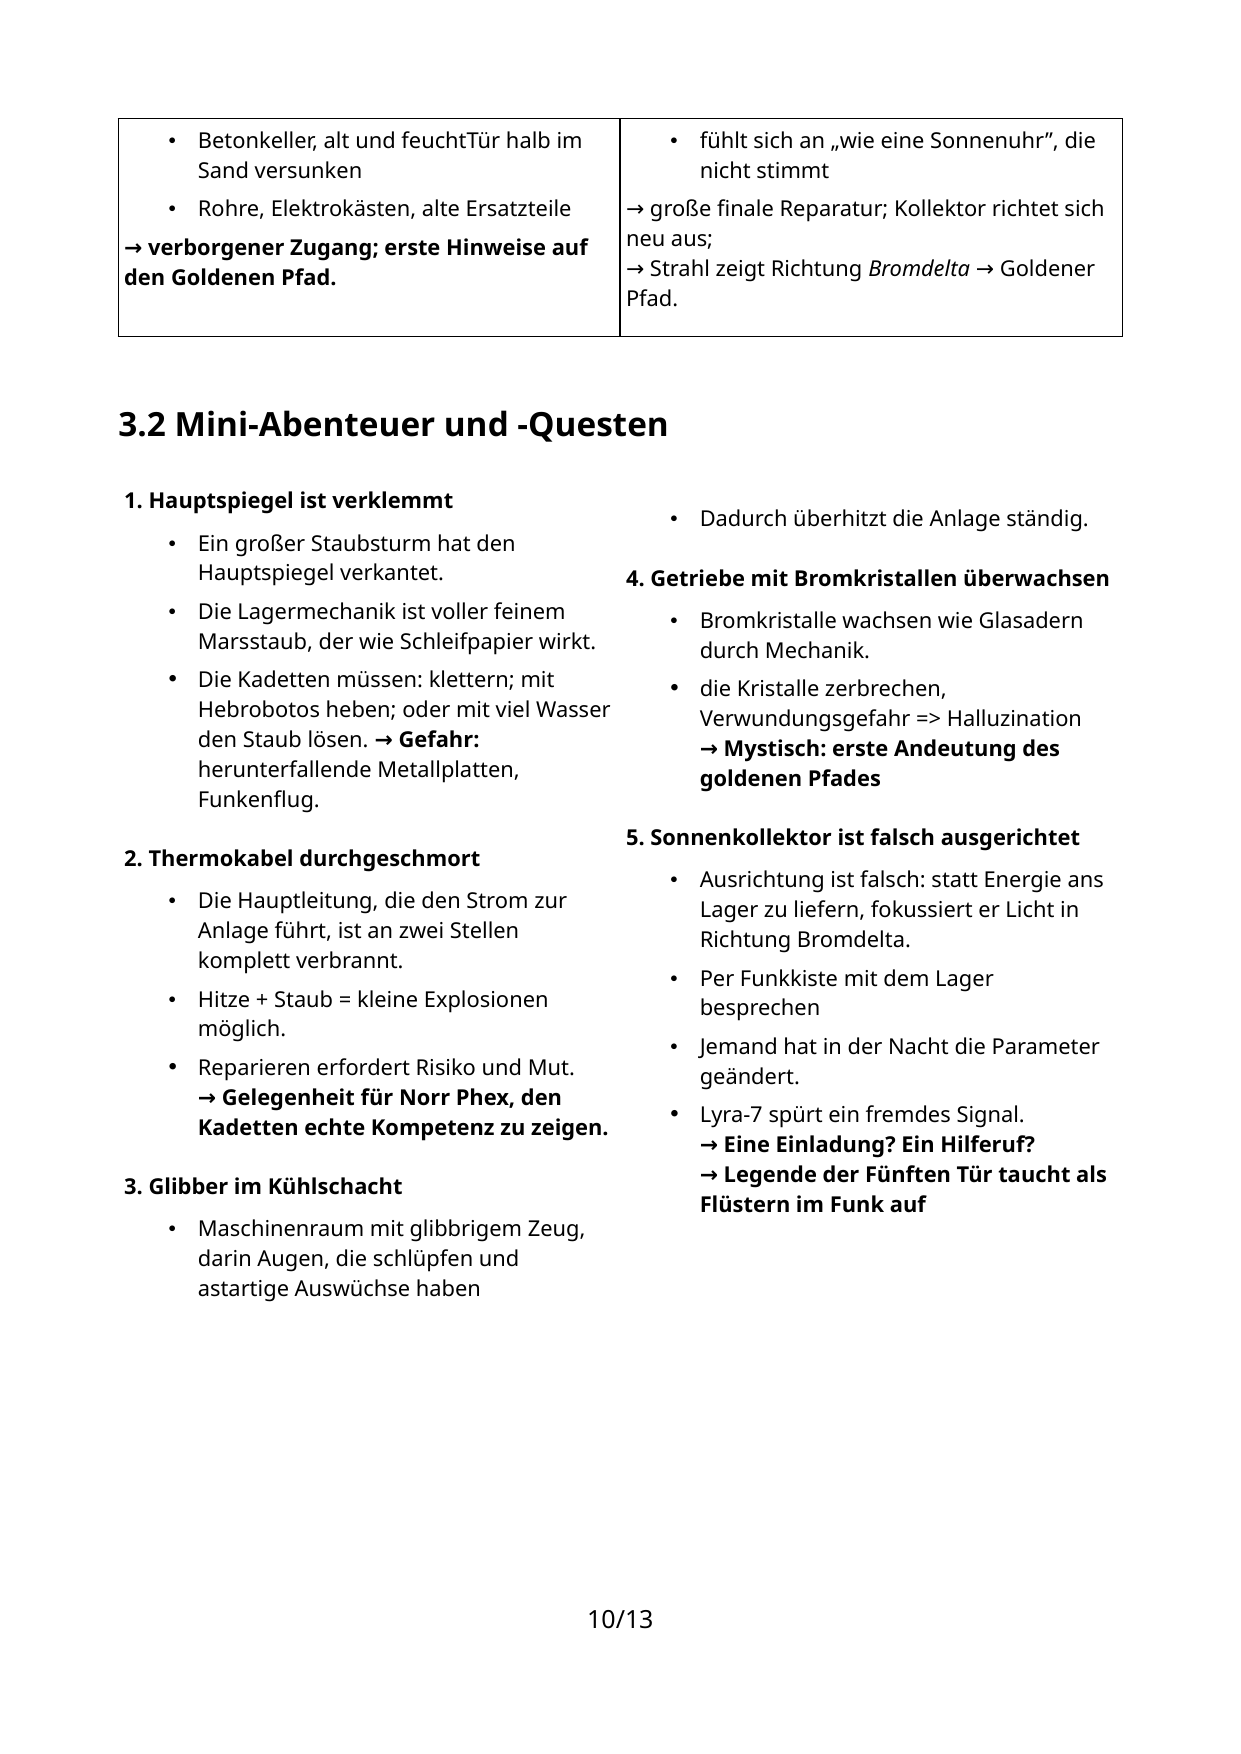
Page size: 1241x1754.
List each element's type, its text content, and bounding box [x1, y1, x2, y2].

table_header 1. Hauptspiegel ist verklemmt Ein großer Staubsturm hat den Hauptspiegel verkantet. Die Lagermechanik ist voller feinem Marsstaub, der wie Schleifpapier wirkt. Die Kadetten müssen: klettern; mit Hebrobotos heben; oder mit viel Wasser den Staub lösen. → Gefahr: herunterfallende Metallplatten, Funkenflug. 2. Thermokabel durchgeschmort Die Hauptleitung, die den Strom zur Anlage führt, ist an zwei Stellen komplett verbrannt. Hitze + Staub = kleine Explosionen möglich. Reparieren erfordert Risiko und Mut. → Gelegenheit für Norr Phex, den Kadetten echte Kompetenz zu zeigen. 3. Glibber im Kühlschacht Maschinenraum mit glibbrigem Zeug, darin Augen, die schlüpfen und astartige Auswüchse haben [118, 459, 620, 1317]
table_header 7. Außengelände um den Kollektor Wartungsplattform, Windschattenzone, Bromflecken auf dem Boden Fußspuren, die plötzlich verschwinden (→ Hypnose) → Beobachtungen; Überfall; Funde; Visionen durch Bromnebel. 8. Antennenring kleine Zusatzantennen außerhalb des Spiegels, funken Richtung WEL, HQ oder … andere Dinge, oft verrostet, aber wichtig → Lyra-7 merkt ein fremdes Signal → Tür 5, goldener Pfad. 9. Schattenseite (Rückseite des Kollektors) dunkel, windstill, Bromkristalle wachsen schneller, manchmal kleine Tiere oder Insekten, Kinder finden hier Dinge, die „eigentlich nicht da sein sollten“ → Gruselmoment Kristallhöhle. 10. Notfalltreppen / Sicherheitsleiter Metallstiege, wackelige Geländer, voller Staub, Sand und Spinnenartigen Tieren führen zu versteckten Wartungskammern → Turn-, Mutproben, Verfolgungsszenen. 11. Solarzellenfeld (Nebensektion) flache Paneele, die dem Kollektor Energie geben, oft durch Sandstürme beschädigt leichter zu reparieren für Anfänger → einfache Reparaturen, erstes Erfolgserlebnis. 12. Der Orientierungskopf (ganz oben) dreht den Kollektor komplizierte Mechanik, offen für Staub Lunare könnten ihn verstellt haben fühlt sich an „wie eine Sonnenuhr”, die nicht stimmt → große finale Reparatur; Kollektor richtet sich neu aus; → Strahl zeigt Richtung Bromdelta → Goldener Pfad. [621, 119, 1122, 336]
table_header 1. Hauptspiegel-Ebene riesige reflektierende Paneele, teils zerkratzt; improvisierte Laufstege aus Metall; Stellmotoren hinter jedem Segment → Kinder müssen klettern, balancieren, heben Absturzgefahr, Windböen, glitzernde Bromkristalle. 2. Wartungsturm / Zentralmast hohes, dünnes Turmsegment mit Sprossen, innen: Kabelkanäle, Aufstiegsleiter, Lüftungsschächte, oben: „Ausrichtkopf“ (Drehmechanismus) → Höhe, Mut, Funkstörungen; Lyra-7 kann hier Signale empfangen. 3. Maschinenraum (unten im Fundament) Generatoren, Transformatoren glühende Thermokabel Kühlschächte voller Glibber + Parasit, schwere Schaltkästen → Kurzschlüsse, Hitze, Parasit-Angriff 4. Kühlkörper & Kondensationsrippen metallene Lamellen, die Wärme abführen gern voller Bromstaub hier kann sich etwas verstecken (Tier) → gefährliches Überhitzen; Halluzinationen! 5. Steuerkabine / Kontrollraum kleine Kammer mit analog-digitaler Mischtechnik, viele Knöpfe, alte Anzeigen Speicherwürfel-Slot für Datenmodule hier kann man die Ausrichtung ändern → Mini-Hacking; Morsecode; Lunare-Spuren; falsche Parameter. 6. Keller-/Untergrundmodul Betonkeller, alt und feuchtTür halb im Sand versunken Rohre, Elektrokästen, alte Ersatzteile → verborgener Zugang; erste Hinweise auf den Goldenen Pfad. [119, 119, 619, 336]
subtitle 3.2 Mini-Abenteuer und -Questen [118, 401, 1122, 446]
table_header Dadurch überhitzt die Anlage ständig. 4. Getriebe mit Bromkristallen überwachsen Bromkristalle wachsen wie Glasadern durch Mechanik. die Kristalle zerbrechen, Verwundungsgefahr => Halluzination → Mystisch: erste Andeutung des goldenen Pfades 5. Sonnenkollektor ist falsch ausgerichtet Ausrichtung ist falsch: statt Energie ans Lager zu liefern, fokussiert er Licht in Richtung Bromdelta. Per Funkkiste mit dem Lager besprechen Jemand hat in der Nacht die Parameter geändert. Lyra-7 spürt ein fremdes Signal. → Eine Einladung? Ein Hilferuf? → Legende der Fünften Tür taucht als Flüstern im Funk auf [620, 459, 1122, 1317]
